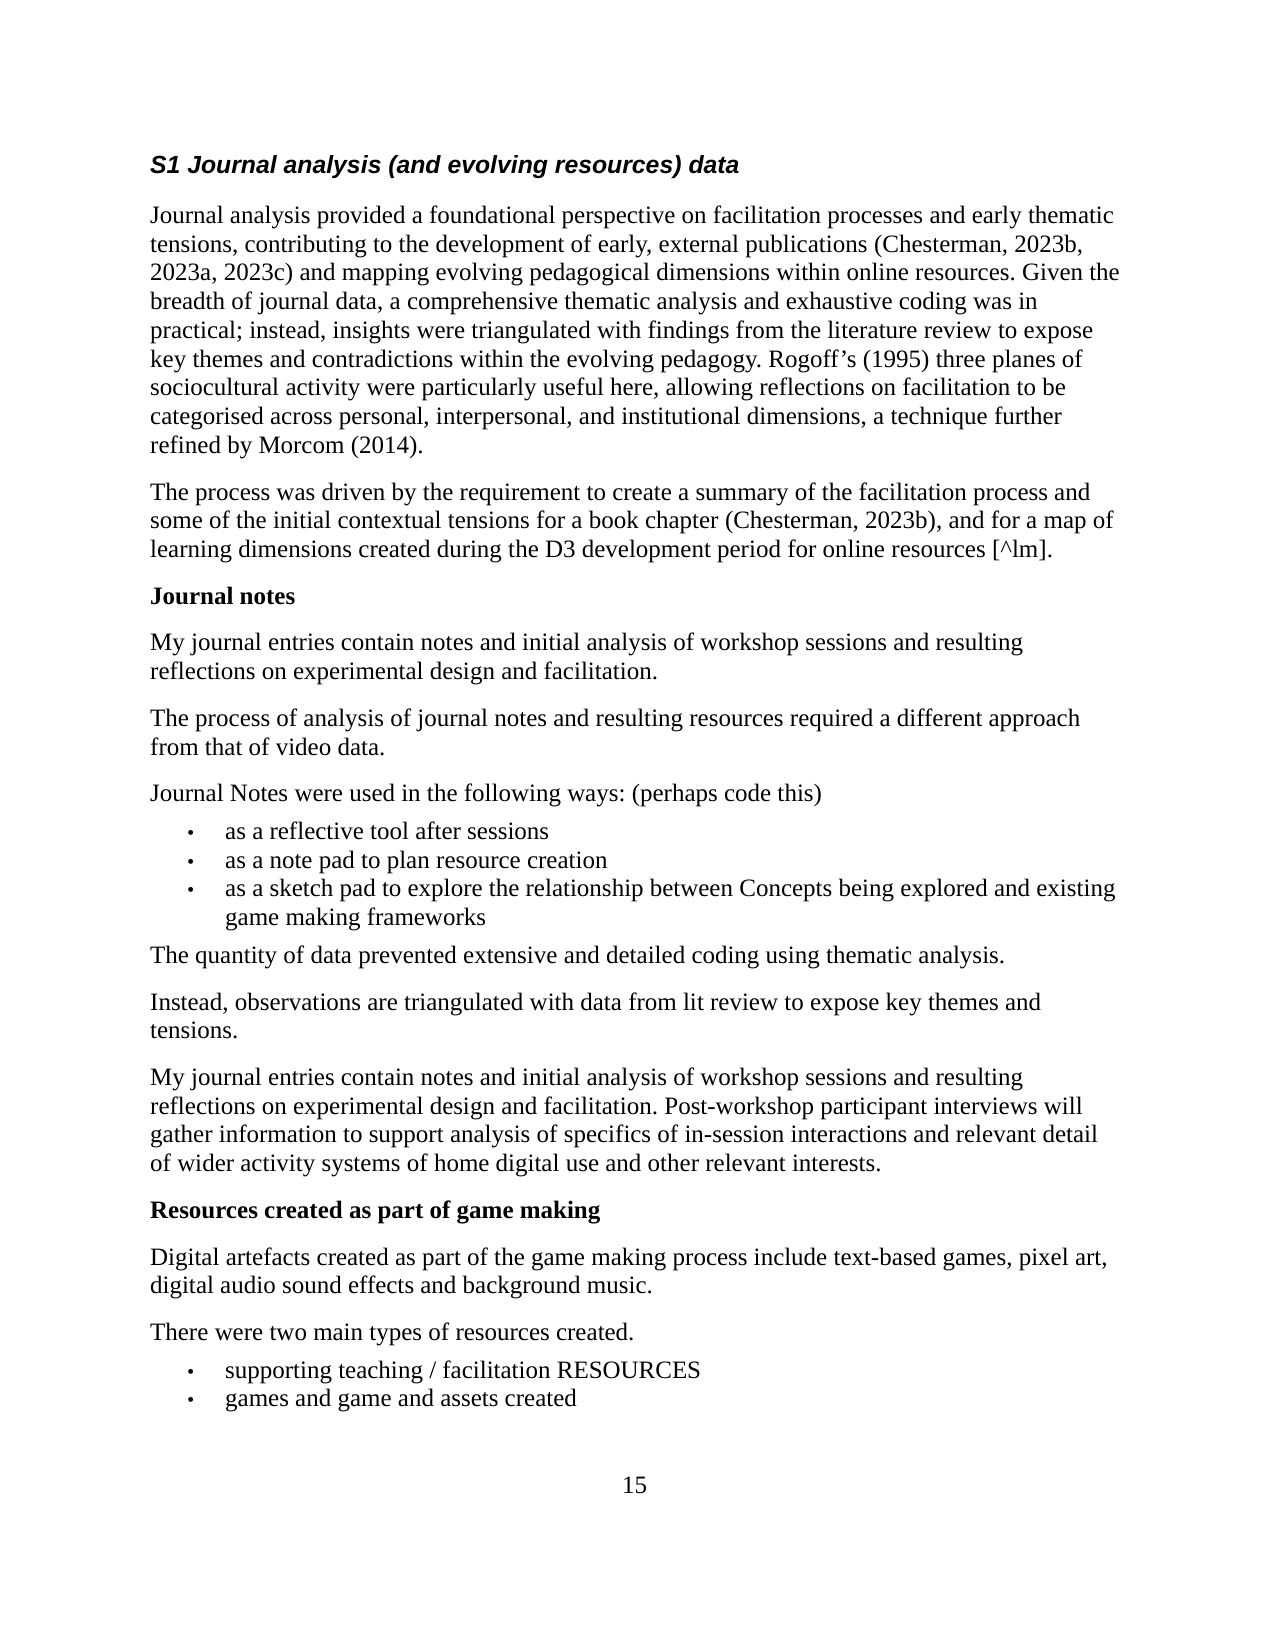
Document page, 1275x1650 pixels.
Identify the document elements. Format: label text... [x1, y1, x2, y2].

text My journal entries contain notes and initial analysis of workshop sessions and resulting reflections on experimental design and facilitation. Post-workshop participant interviews will gather information to support analysis of specifics of in-session interactions and relevant detail of wider activity systems of home digital use and other relevant interests. [150, 1062, 1125, 1177]
text Journal notes [150, 581, 1125, 609]
text Digital artefacts created as part of the game making process include text-based games, pixel art, digital audio sound effects and background music. [150, 1242, 1125, 1299]
list as a reflective tool after sessions [187, 816, 1125, 845]
text There were two main types of resources created. [150, 1317, 1125, 1346]
list supporting teaching / facilitation RESOURCES [187, 1355, 1125, 1383]
text My journal entries contain notes and initial analysis of workshop sessions and resulting reflections on experimental design and facilitation. [150, 627, 1125, 685]
text Journal analysis provided a foundational perspective on facilitation processes and early thematic tensions, contributing to the development of early, external publications (Chesterman, 2023b, 2023a, 2023c) and mapping evolving pedagogical dimensions within online resources. Given the breadth of journal data, a comprehensive thematic analysis and exhaustive coding was in practical; instead, insights were triangulated with findings from the literature review to expose key themes and contradictions within the evolving pedagogy. Rogoff’s (1995) three planes of sociocultural activity were particularly useful here, allowing reflections on facilitation to be categorised across personal, interpersonal, and institutional dimensions, a technique further refined by Morcom (2014). [150, 200, 1125, 459]
text The process was driven by the requirement to create a summary of the facilitation process and some of the initial contextual tensions for a book chapter (Chesterman, 2023b), and for a map of learning dimensions created during the D3 development period for online resources [^lm]. [150, 477, 1125, 563]
text Instead, observations are triangulated with data from lit review to expose key themes and tensions. [150, 987, 1125, 1044]
text The process of analysis of journal notes and resulting resources required a different approach from that of video data. [150, 703, 1125, 760]
list as a note pad to plan resource creation [187, 845, 1125, 873]
list games and game and assets created [187, 1383, 1125, 1412]
list as a sketch pad to explore the relationship between Concepts being explored and existing game making frameworks [187, 873, 1125, 931]
subtitle S1 Journal analysis (and evolving resources) data [150, 150, 1125, 178]
text The quantity of data prevented extensive and detailed coding using thematic analysis. [150, 940, 1125, 969]
text Resources created as part of game making [150, 1195, 1125, 1224]
text Journal Notes were used in the following ways: (perhaps code this) [150, 778, 1125, 807]
